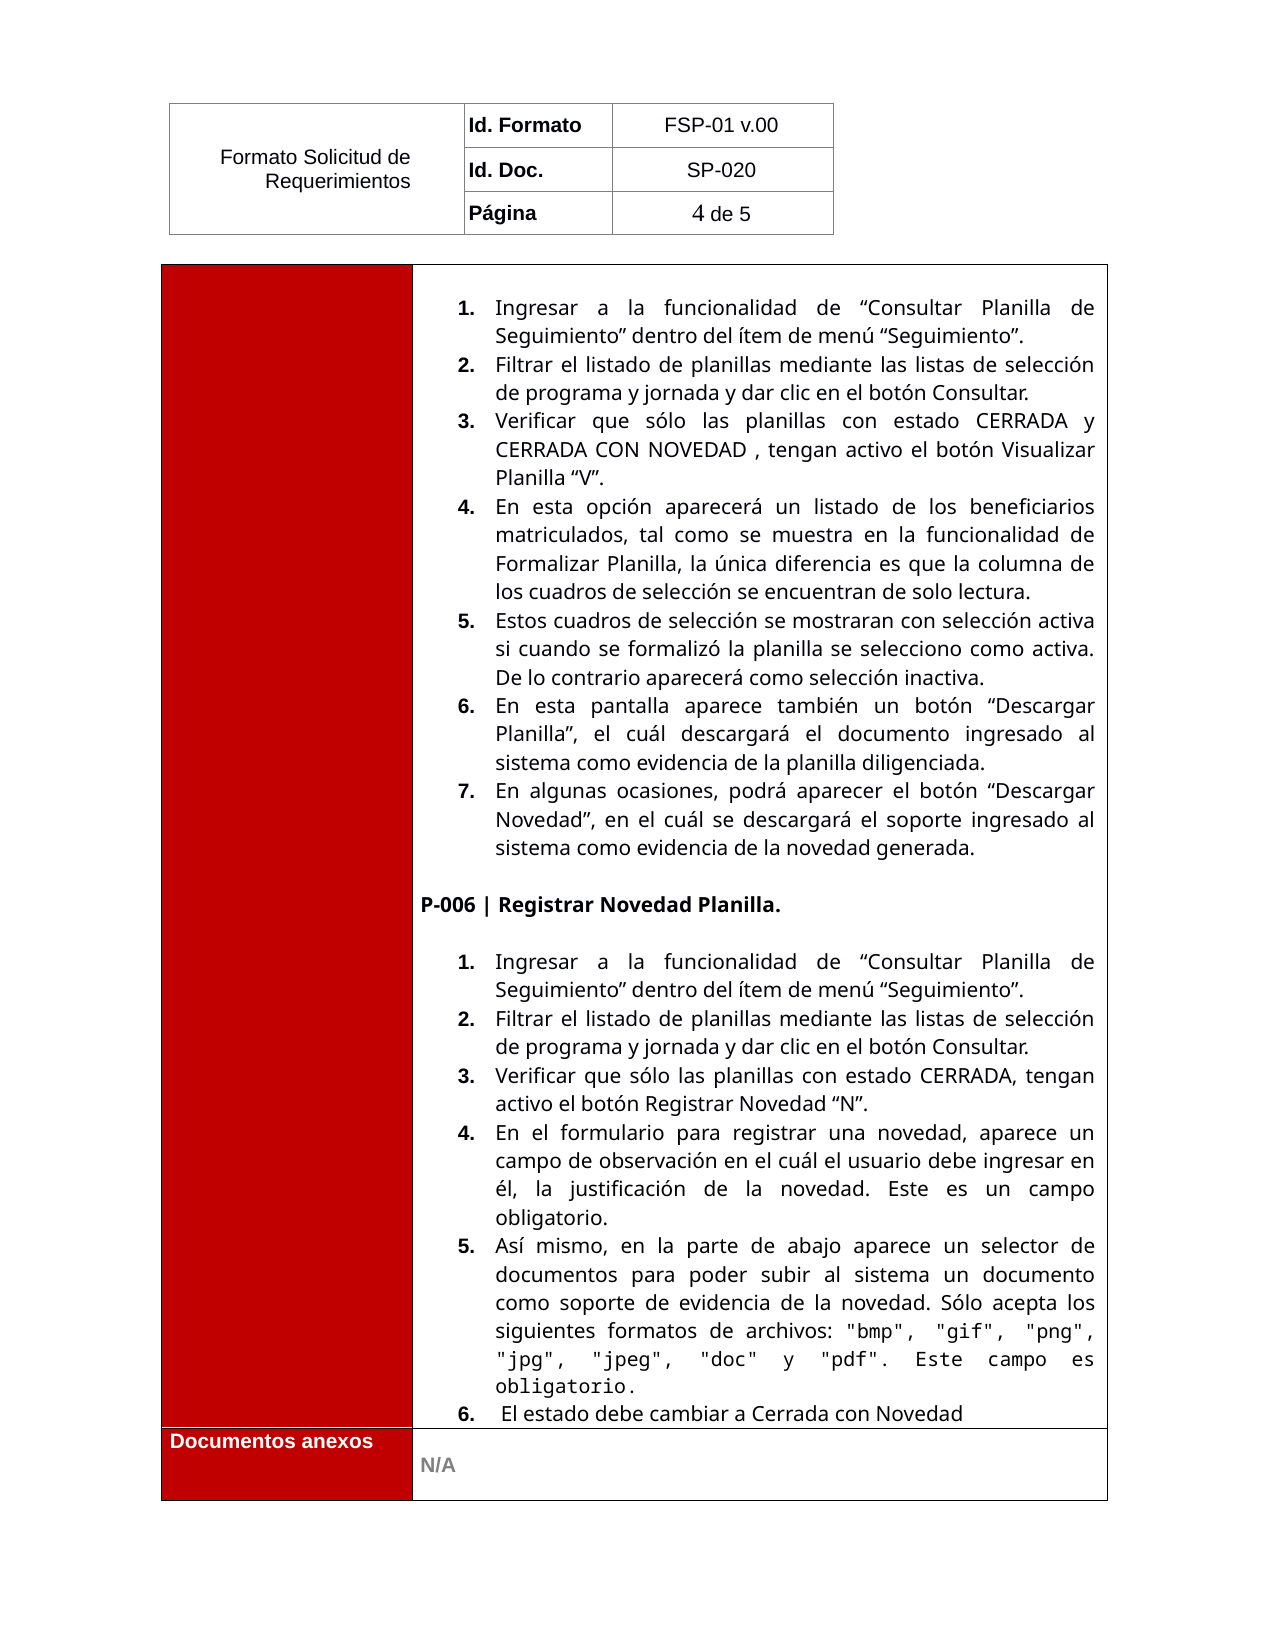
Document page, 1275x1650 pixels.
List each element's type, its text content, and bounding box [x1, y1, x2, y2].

table_cell N/A [413, 1429, 1107, 1500]
table_cell P-001 | Generación de Planilla de Seguimiento. Ingresar a la funcionalidad de “Generar Planilla de Seguimiento” dentro del ítem de menú “Seguimiento”. El botón Generar Planilla debe validar las siguientes características: Debe seleccionar un Programa. Debe seleccionar una Jornada. Debe seleccionar una Fecha mayor o igual a fecha actual. La planilla sólo se puede generar, sí el programa y jornada seleccionados no tienen otra planilla con el estado generado. La planilla sólo se puede generar, sí y sólo sí, la fecha del programa y jornada seleccionados, es mayor a los registros existentes de planillas con estado cerrada y novedad. El resultado del botón Generar Planilla es un documento en formato PDF con los datos del Departamento, Municipio, Institución, Sede, Programa, Jornada, fecha de la clase y los beneficiarios matriculados. La planilla descargada debe contener en la parte inferior “Pie de Página” dos fechas con el formato YYYY-MM-DD HH:MM:SS, en donde la primera que aparece es la fecha en la que se generó la planilla y la segunda es la fecha cuando se descargó la planilla. P-002 | Listado de Planillas de Seguimiento. Ingresar a la funcionalidad de “Consultar Planilla de Seguimiento” dentro del ítem de menú “Seguimiento”. Filtrar el listado de planillas mediante las listas de selección de programa y jornada y dar clic en el botón Consultar. El listado de planilla debe mostrar únicamente las planillas correspondientes al programa y jornada consultados. El listado se debe mostrar organizado por fecha de la planilla de forma descendente. Como segundo criterio de organización, el listado se debe mostrar organizado por el estado de la planilla, siguiendo el siguiente orden: GENERADA, CERRADA, NOVEDAD Y ANULADA. P-003 | Descargar Planilla Generada. Ingresar a la funcionalidad de “Consultar Planilla de Seguimiento” dentro del ítem de menú “Seguimiento”. Filtrar el listado de planillas mediante las listas de selección de programa y jornada y dar clic en el botón Consultar. Verificar que sólo las planillas con estado GENERADA, tengan activo el botón Descargar Planilla “D”. La planilla descargada debe contener en la parte inferior “Pie de Página” dos fechas con el formato YYYY-MM-DD HH:MM:SS, en donde la primera que aparece es la fecha en la que se generó la planilla y la segunda es la fecha cuándo se descargo la planilla. Cada vez que se descargue la planilla la fecha de descarga se debe actualizar automáticamente. P-004 | Formalizar Planilla. Ingresar a la funcionalidad de “Consultar Planilla de Seguimiento” dentro del ítem de menú “Seguimiento”. Filtrar el listado de planillas mediante las listas de selección de programa y jornada y dar clic en el botón Consultar. Verificar que sólo las planillas con estado GENERADA, tengan activo el botón Formalizar Planilla “F”. El usuario debe ingresar en el campo Código Planilla, el código de la planilla que aparece en la parte superior del PDF descargado. Si el usuario no tiene este código no puede continuar con el proceso de Formalizar Planilla. Después de validar el Código de Planilla, aparecerá en pantalla un listado con los beneficiarios matriculados en el curso con los campos Nombre Completo “Primer Apellido, Segundo Apellido, Primer Nombre, Segundo Nombre”, Tipo y número de documento de identidad, teléfono y celular. Al final de cada registro de los beneficiarios matriculados, debe aparecer una columna con un cuadro de selección para indicar la asistencia del beneficiario. El cuadro de selección con la marca de selección activa indicará que el beneficiario asistió a la clase en la fecha programada. De lo contrario, indicará que no asistió. En la parte de abajo aparece un selector de documentos para poder subir al sistema la planilla diligenciada como soporte de evidencia del control de asistencia. Sólo acepta los siguientes formatos de archivos: "bmp", "gif", "png", "jpg", "jpeg", "doc" y "pdf". Este campo es obligatorio. El botón Guardar y Cerrar Planilla, ejecutará la acción de cambiar el estado la planilla a CERRADA y subirá la evidencia al sistema. P-005 | Visualizar Planilla. Ingresar a la funcionalidad de “Consultar Planilla de Seguimiento” dentro del ítem de menú “Seguimiento”. Filtrar el listado de planillas mediante las listas de selección de programa y jornada y dar clic en el botón Consultar. Verificar que sólo las planillas con estado CERRADA y CERRADA CON NOVEDAD , tengan activo el botón Visualizar Planilla “V”. En esta opción aparecerá un listado de los beneficiarios matriculados, tal como se muestra en la funcionalidad de Formalizar Planilla, la única diferencia es que la columna de los cuadros de selección se encuentran de solo lectura. Estos cuadros de selección se mostraran con selección activa si cuando se formalizó la planilla se selecciono como activa. De lo contrario aparecerá como selección inactiva. En esta pantalla aparece también un botón “Descargar Planilla”, el cuál descargará el documento ingresado al sistema como evidencia de la planilla diligenciada. En algunas ocasiones, podrá aparecer el botón “Descargar Novedad”, en el cuál se descargará el soporte ingresado al sistema como evidencia de la novedad generada. P-006 | Registrar Novedad Planilla. Ingresar a la funcionalidad de “Consultar Planilla de Seguimiento” dentro del ítem de menú “Seguimiento”. Filtrar el listado de planillas mediante las listas de selección de programa y jornada y dar clic en el botón Consultar. Verificar que sólo las planillas con estado CERRADA, tengan activo el botón Registrar Novedad “N”. En el formulario para registrar una novedad, aparece un campo de observación en el cuál el usuario debe ingresar en él, la justificación de la novedad. Este es un campo obligatorio. Así mismo, en la parte de abajo aparece un selector de documentos para poder subir al sistema un documento como soporte de evidencia de la novedad. Sólo acepta los siguientes formatos de archivos: "bmp", "gif", "png", "jpg", "jpeg", "doc" y "pdf". Este campo es obligatorio. El estado debe cambiar a Cerrada con Novedad [413, 265, 1107, 1427]
table_cell Documentos anexos [162, 1429, 412, 1500]
table_cell [162, 265, 412, 1427]
